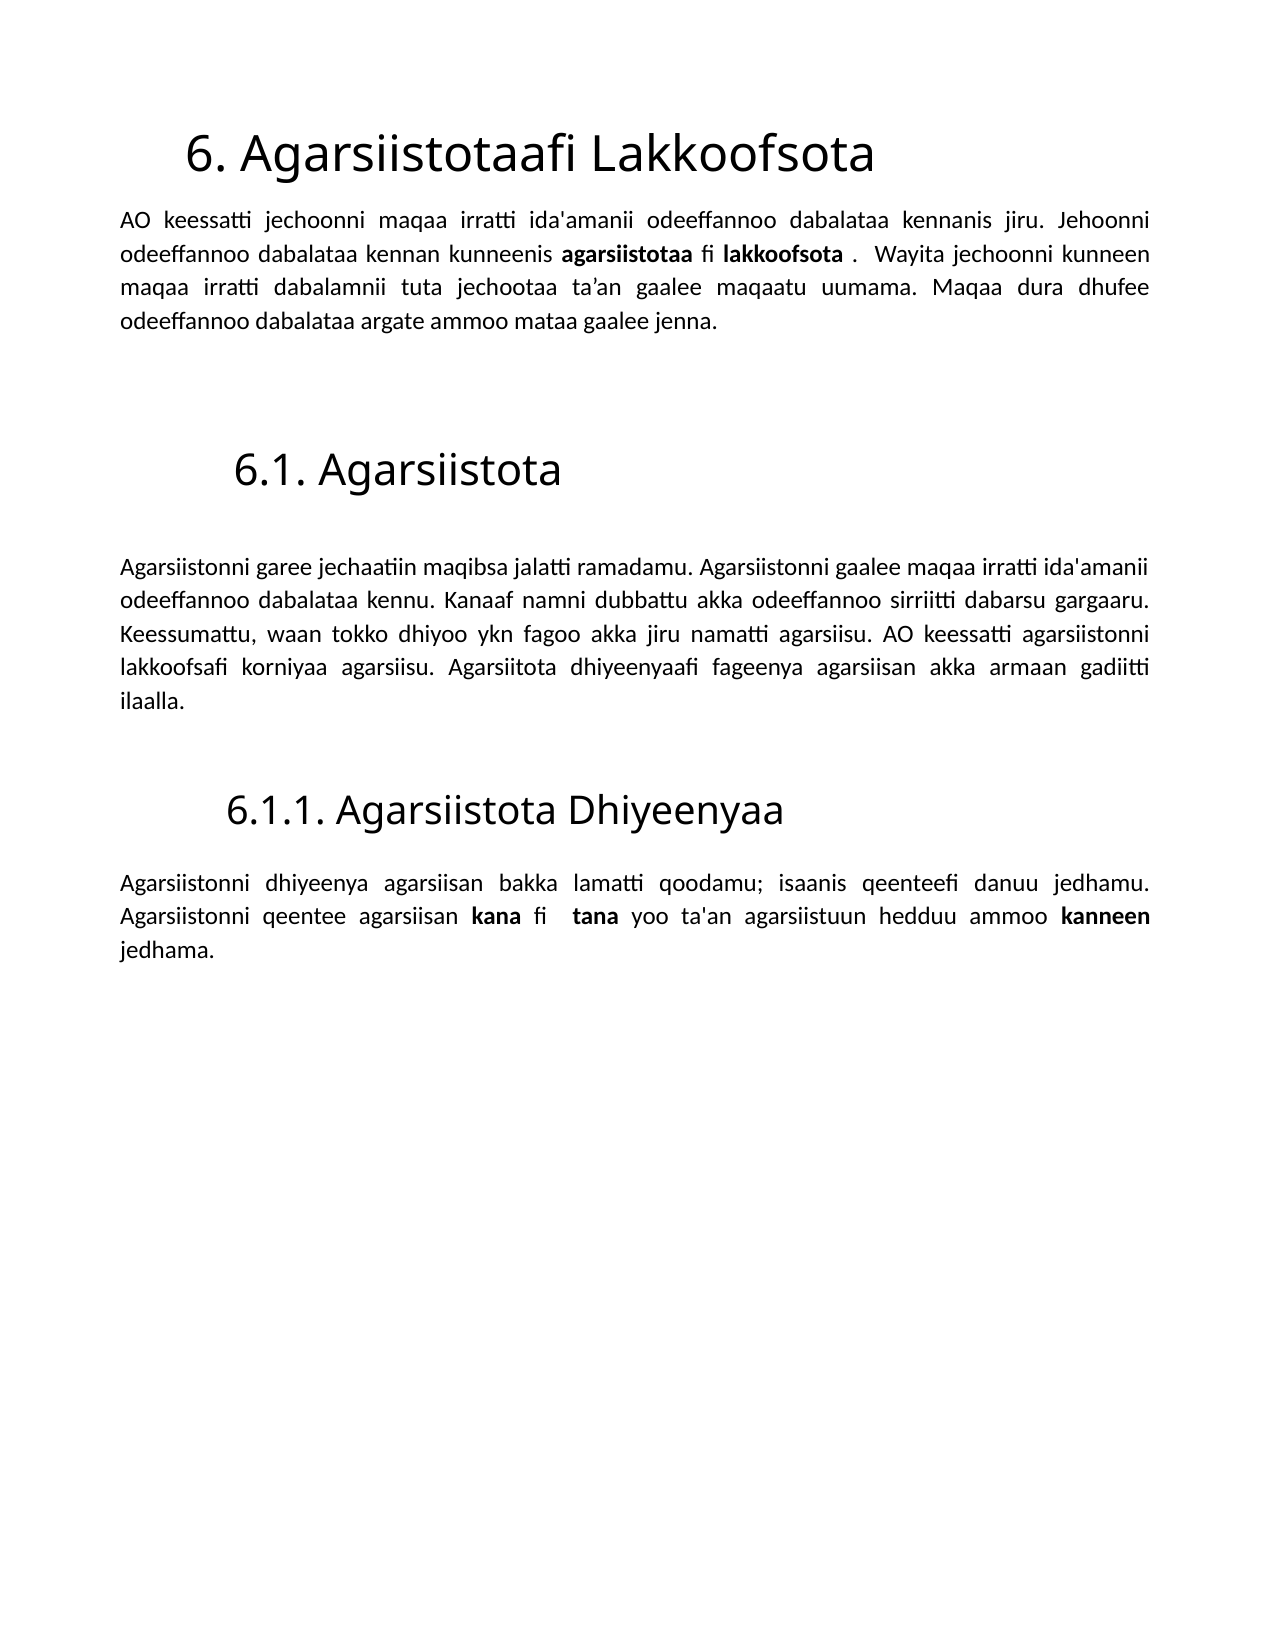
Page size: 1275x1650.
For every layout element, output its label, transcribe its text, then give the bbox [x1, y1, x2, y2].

text Agarsiistonni garee jechaatiin maqibsa jalatti ramadamu. Agarsiistonni gaalee maqaa irratti ida'amanii odeeffannoo dabalataa kennu. Kanaaf namni dubbattu akka odeeffannoo sirriitti dabarsu gargaaru. Keessumattu, waan tokko dhiyoo ykn fagoo akka jiru namatti agarsiisu. AO keessatti agarsiistonni lakkoofsafi korniyaa agarsiisu. Agarsiitota dhiyeenyaafi fageenya agarsiisan akka armaan gadiitti ilaalla. [120, 551, 1151, 715]
text AO keessatti jechoonni maqaa irratti ida'amanii odeeffannoo dabalataa kennanis jiru. Jehoonni odeeffannoo dabalataa kennan kunneenis agarsiistotaa fi lakkoofsota . Wayita jechoonni kunneen maqaa irratti dabalamnii tuta jechootaa ta’an gaalee maqaatu uumama. Maqaa dura dhufee odeeffannoo dabalataa argate ammoo mataa gaalee jenna. [120, 204, 1151, 335]
subtitle 6.1.1. Agarsiistota Dhiyeenyaa [118, 782, 1157, 836]
subtitle 6.1. Agarsiistota [118, 438, 1157, 498]
subtitle 6. Agarsiistotaafi Lakkoofsota [185, 118, 1157, 186]
text Agarsiistonni dhiyeenya agarsiisan bakka lamatti qoodamu; isaanis qeenteefi danuu jedhamu. Agarsiistonni qeentee agarsiisan kana fi tana yoo ta'an agarsiistuun hedduu ammoo kanneen jedhama. [120, 867, 1151, 964]
